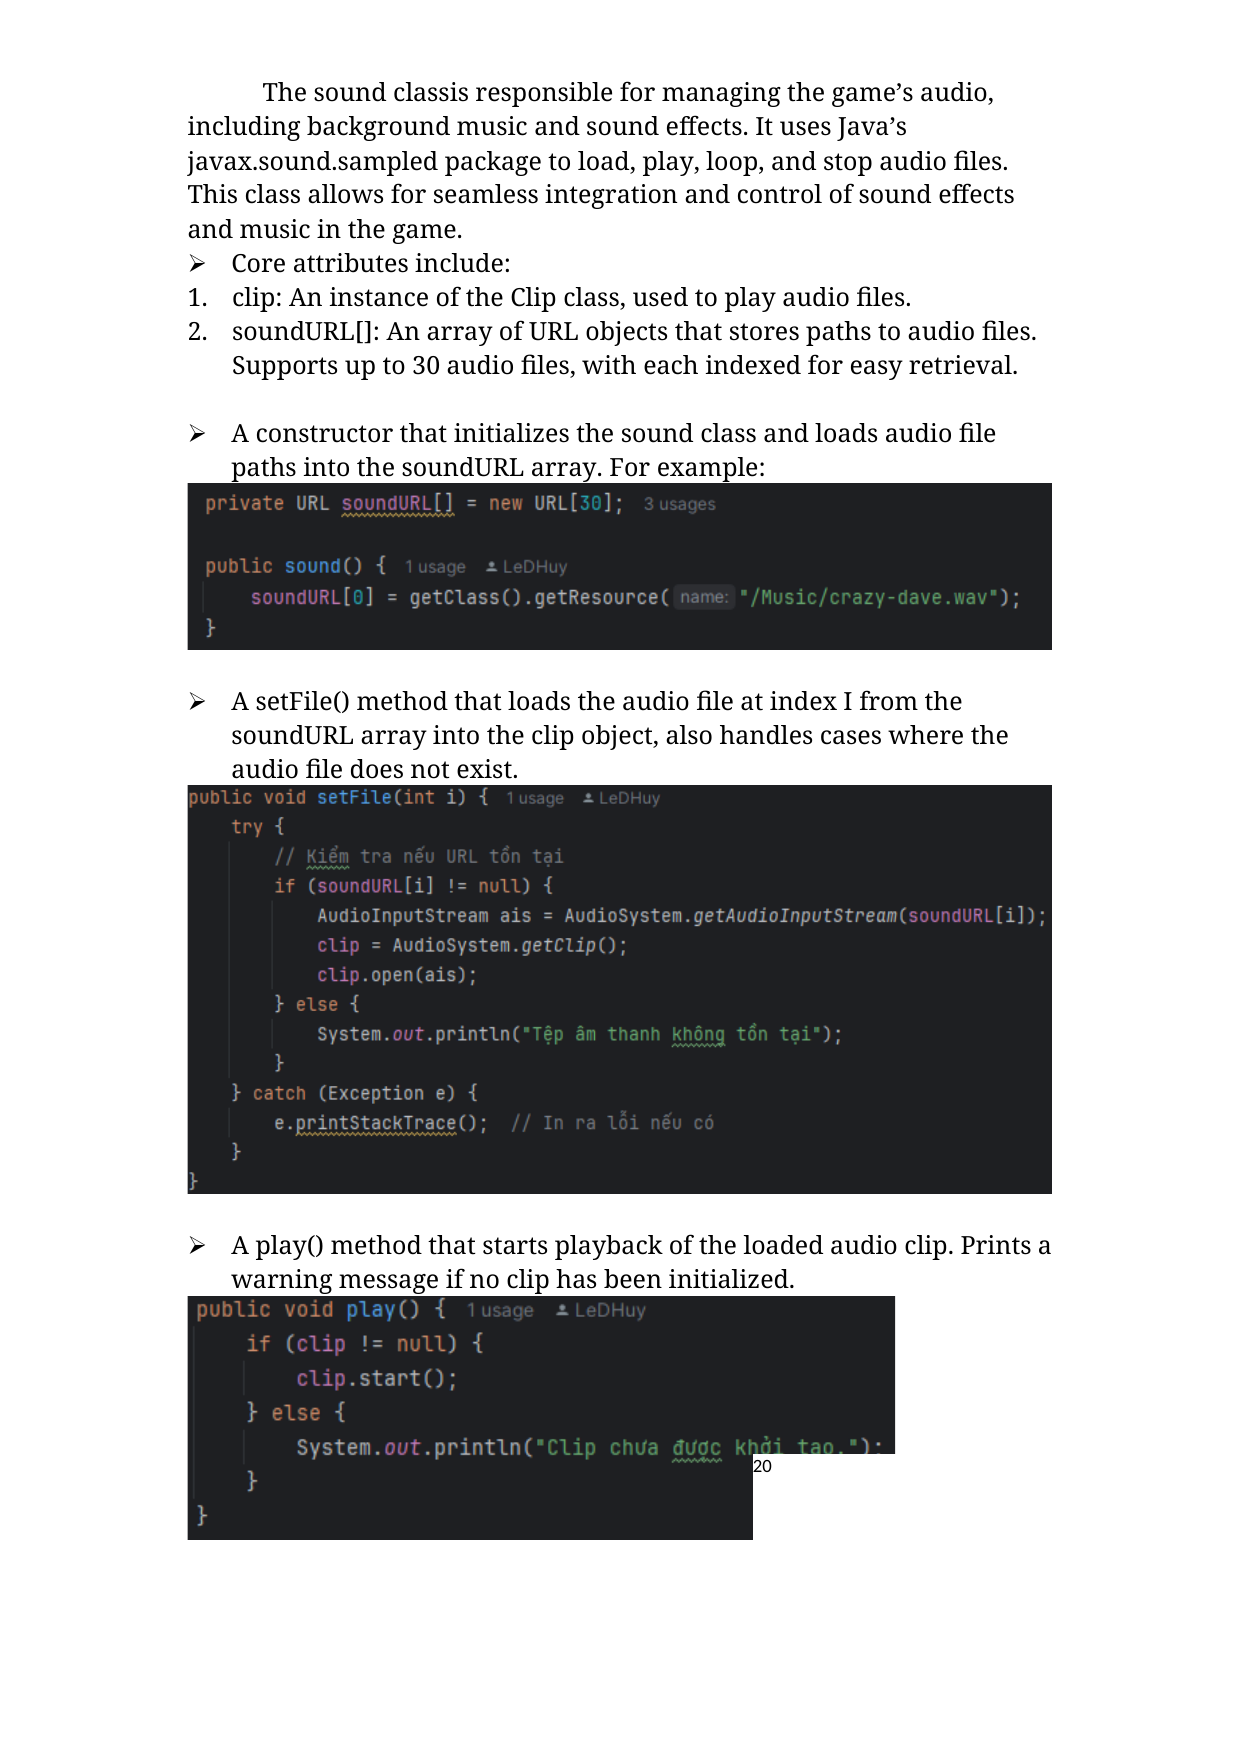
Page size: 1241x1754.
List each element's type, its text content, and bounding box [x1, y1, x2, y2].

list soundURL[]: An array of URL objects that stores paths to audio files. Supports up to 30 audio files, with each indexed for easy retrieval. [187, 313, 1053, 382]
list clip: An instance of the Clip class, used to play audio files. [187, 279, 1053, 313]
list Core attributes include: [187, 245, 1053, 279]
list A constructor that initializes the sound class and loads audio file paths into the soundURL array. For example: [187, 416, 1053, 484]
text The sound classis responsible for managing the game’s audio, including background music and sound effects. It uses Java’s javax.sound.sampled package to load, play, loop, and stop audio files. This class allows for seamless integration and control of sound effects and music in the game. [187, 75, 1053, 245]
list A play() method that starts playback of the loaded audio clip. Prints a warning message if no clip has been initialized. [187, 1228, 1053, 1296]
list A setFile() method that loads the audio file at index I from the soundURL array into the clip object, also handles cases where the audio file does not exist. [187, 684, 1053, 786]
